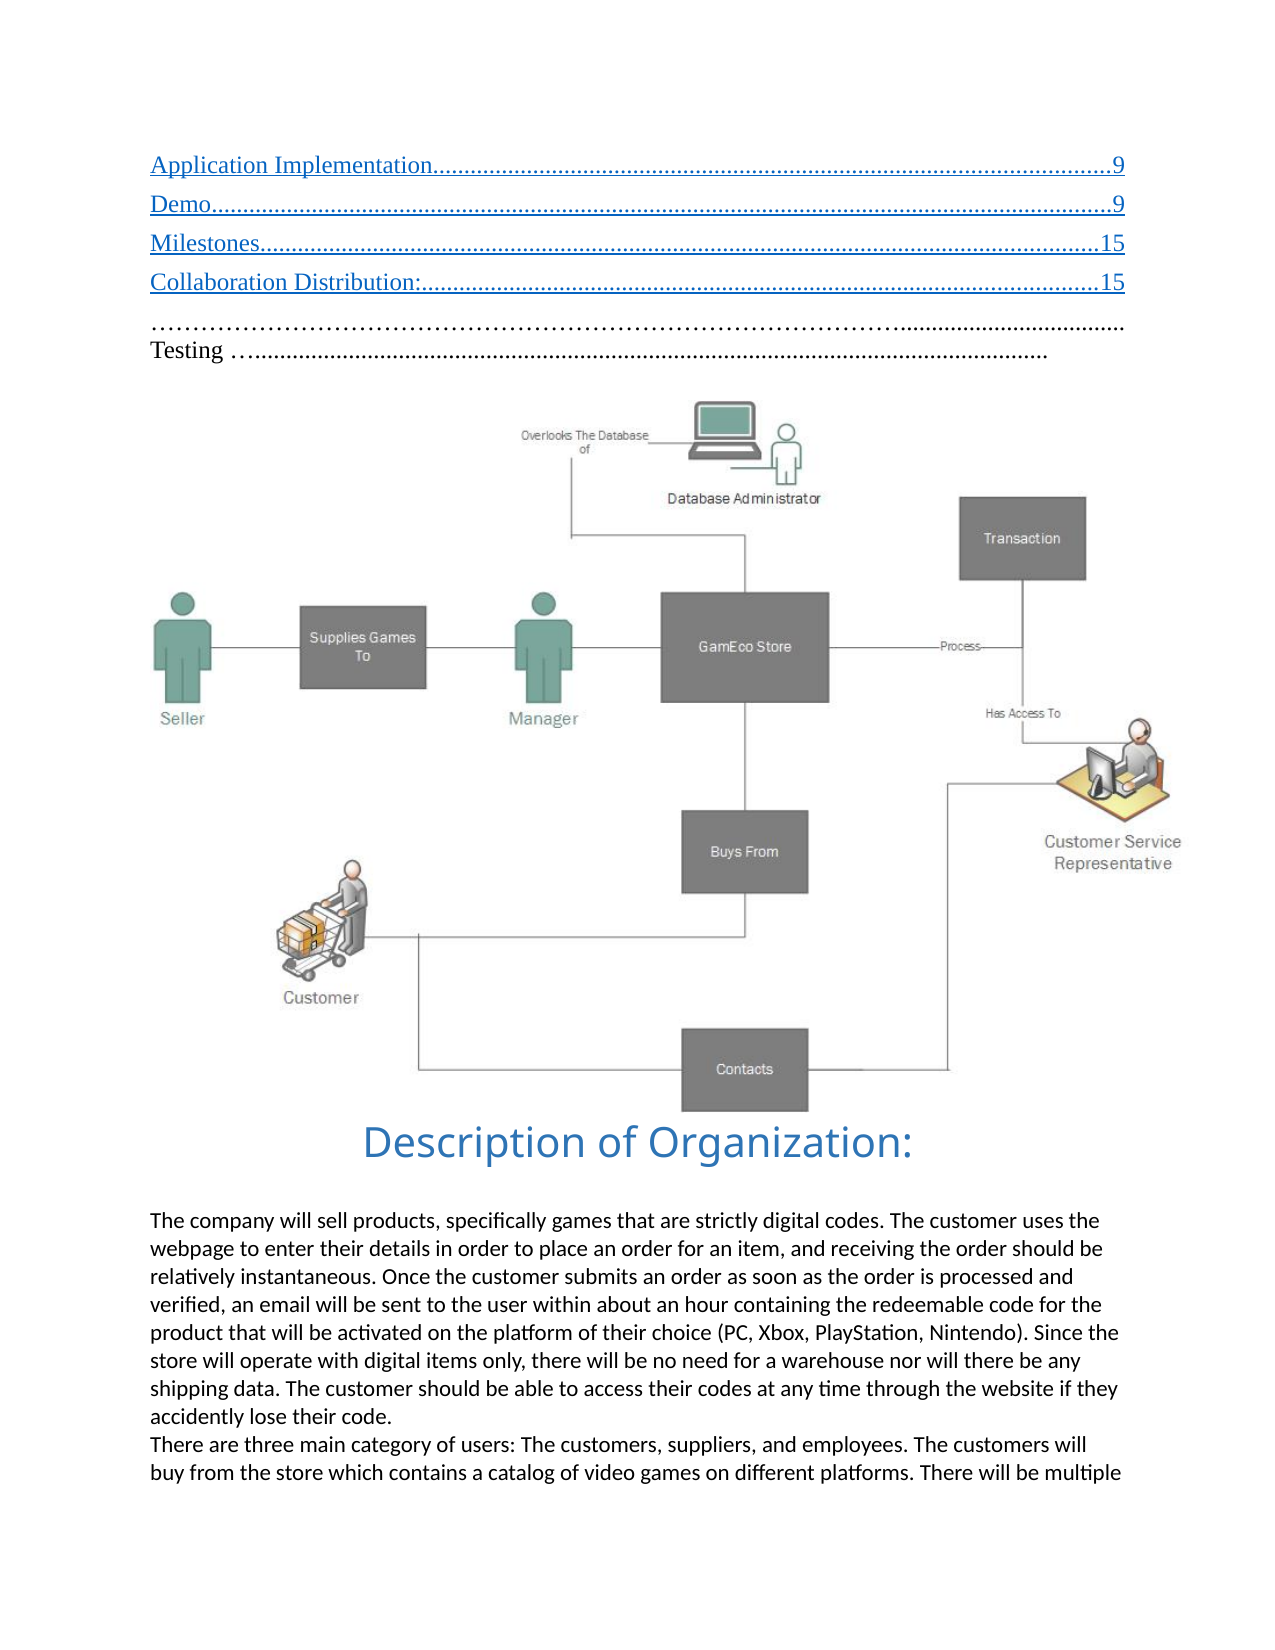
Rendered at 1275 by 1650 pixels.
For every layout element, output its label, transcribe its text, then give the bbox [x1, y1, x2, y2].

text Milestones 15 [150, 228, 1125, 253]
text The company will sell products, specifically games that are strictly digital codes. The customer uses the webpage to enter their details in order to place an order for an item, and receiving the order should be relatively instantaneous. Once the customer submits an order as soon as the order is processed and verified, an email will be sent to the user within about an hour containing the redeemable code for the product that will be activated on the platform of their choice (PC, Xbox, PlayStation, Nintendo). Since the store will operate with digital items only, there will be no need for a warehouse nor will there be any shipping data. The customer should be able to access their codes at any time through the website if they accidently lose their code. [150, 1206, 1125, 1430]
subtitle Description of Organization: [150, 1113, 1125, 1169]
text Collaboration Distribution: 15 [150, 267, 1125, 292]
text There are three main category of users: The customers, suppliers, and employees. The customers will buy from the store which contains a catalog of video games on different platforms. There will be multiple [150, 1430, 1125, 1486]
picture [150, 400, 1192, 1113]
text Collaboration Distribution……………………Tttt……………………………………………………………………………….................................... [150, 307, 1125, 335]
text Testing …............................................................................................................................... [150, 335, 1125, 364]
text Demo 9 [150, 189, 1125, 214]
text Application Implementation 9 [150, 150, 1125, 175]
